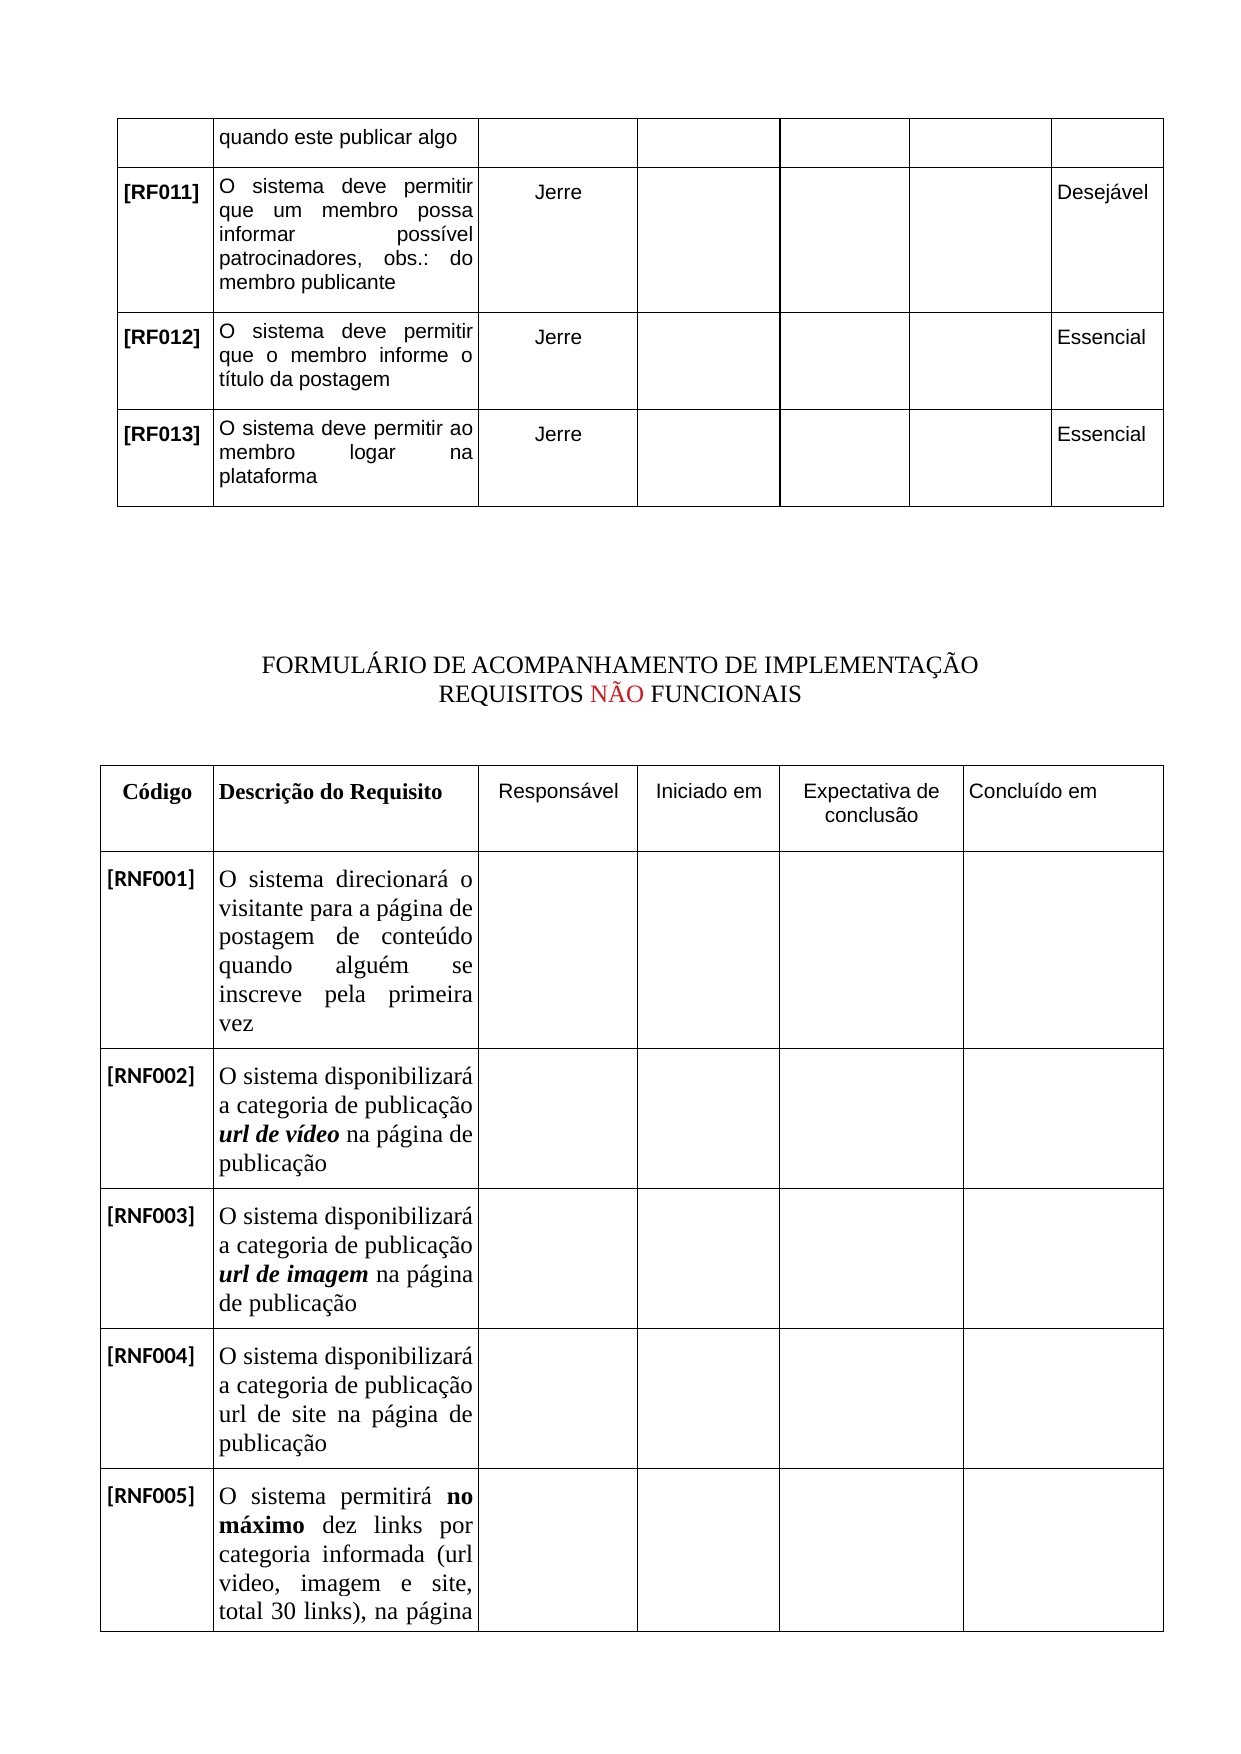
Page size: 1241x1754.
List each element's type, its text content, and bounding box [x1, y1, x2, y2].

table_cell [781, 168, 909, 312]
table_cell Desejável [1052, 168, 1163, 312]
table_cell [964, 1469, 1163, 1631]
text FORMULÁRIO DE ACOMPANHAMENTO DE IMPLEMENTAÇÃO [118, 650, 1122, 679]
table_cell O sistema direcionará o visitante para a página de postagem de conteúdo quando alguém se inscreve pela primeira vez [214, 852, 478, 1048]
table_cell [910, 119, 1051, 167]
table_cell [638, 1049, 779, 1188]
table_cell [781, 410, 909, 506]
text REQUISITOS NÃO FUNCIONAIS [118, 679, 1122, 708]
table_cell [781, 313, 909, 409]
table_cell [910, 168, 1051, 312]
table_cell [638, 1189, 779, 1328]
table_cell Jerre [479, 410, 637, 506]
table_cell [RNF001] [101, 852, 213, 1048]
table_cell O sistema disponibilizará a categoria de publicação url de site na página de publicação [214, 1329, 478, 1468]
table_cell [780, 1329, 963, 1468]
table_cell [910, 313, 1051, 409]
table_cell [RNF003] [101, 1189, 213, 1328]
table_cell [RNF004] [101, 1329, 213, 1468]
table_cell O sistema deve permitir que o membro informe o título da postagem [214, 313, 478, 409]
table_cell [638, 1329, 779, 1468]
table_cell [638, 1469, 779, 1631]
table_cell O sistema deve permitir ao membro logar na plataforma [214, 410, 478, 506]
table_cell O sistema permitirá no máximo dez links por categoria informada (url video, imagem e site, total 30 links), na página [214, 1469, 478, 1631]
table_cell [479, 1469, 637, 1631]
table_cell [479, 119, 637, 167]
table_cell Essencial [1052, 313, 1163, 409]
table_cell [479, 852, 637, 1048]
table_cell [964, 852, 1163, 1048]
table_header Concluído em [964, 766, 1163, 851]
table_cell [RNF005] [101, 1469, 213, 1631]
table_cell Jerre [479, 168, 637, 312]
table_cell [964, 1329, 1163, 1468]
table_cell [780, 1469, 963, 1631]
table_cell [RF013] [118, 410, 213, 506]
table_cell [638, 410, 779, 506]
table_cell [780, 1189, 963, 1328]
table_cell [638, 852, 779, 1048]
table_cell [638, 168, 779, 312]
table_cell O sistema disponibilizará a categoria de publicação url de imagem na página de publicação [214, 1189, 478, 1328]
table_cell [1052, 119, 1163, 167]
table_header Iniciado em [638, 766, 779, 851]
table_cell [RF011] [118, 168, 213, 312]
table_cell Jerre [479, 313, 637, 409]
table_cell [RF012] [118, 313, 213, 409]
table_cell O sistema disponibilizará a categoria de publicação url de vídeo na página de publicação [214, 1049, 478, 1188]
table_header Código [101, 766, 213, 851]
table_cell [780, 1049, 963, 1188]
table_header Expectativa de conclusão [780, 766, 963, 851]
table_cell [638, 313, 779, 409]
table_cell [780, 852, 963, 1048]
table_cell [781, 119, 909, 167]
table_cell Essencial [1052, 410, 1163, 506]
table_cell [479, 1329, 637, 1468]
table_header Descrição do Requisito [214, 766, 478, 851]
table_cell [479, 1189, 637, 1328]
table_cell quando este publicar algo [214, 119, 478, 167]
table_cell [RNF002] [101, 1049, 213, 1188]
table_cell O sistema deve permitir que um membro possa informar possível patrocinadores, obs.: do membro publicante [214, 168, 478, 312]
table_cell [118, 119, 213, 167]
table_cell [964, 1189, 1163, 1328]
table_cell [479, 1049, 637, 1188]
table_header Responsável [479, 766, 637, 851]
table_cell [964, 1049, 1163, 1188]
table_cell [910, 410, 1051, 506]
table_cell [638, 119, 779, 167]
